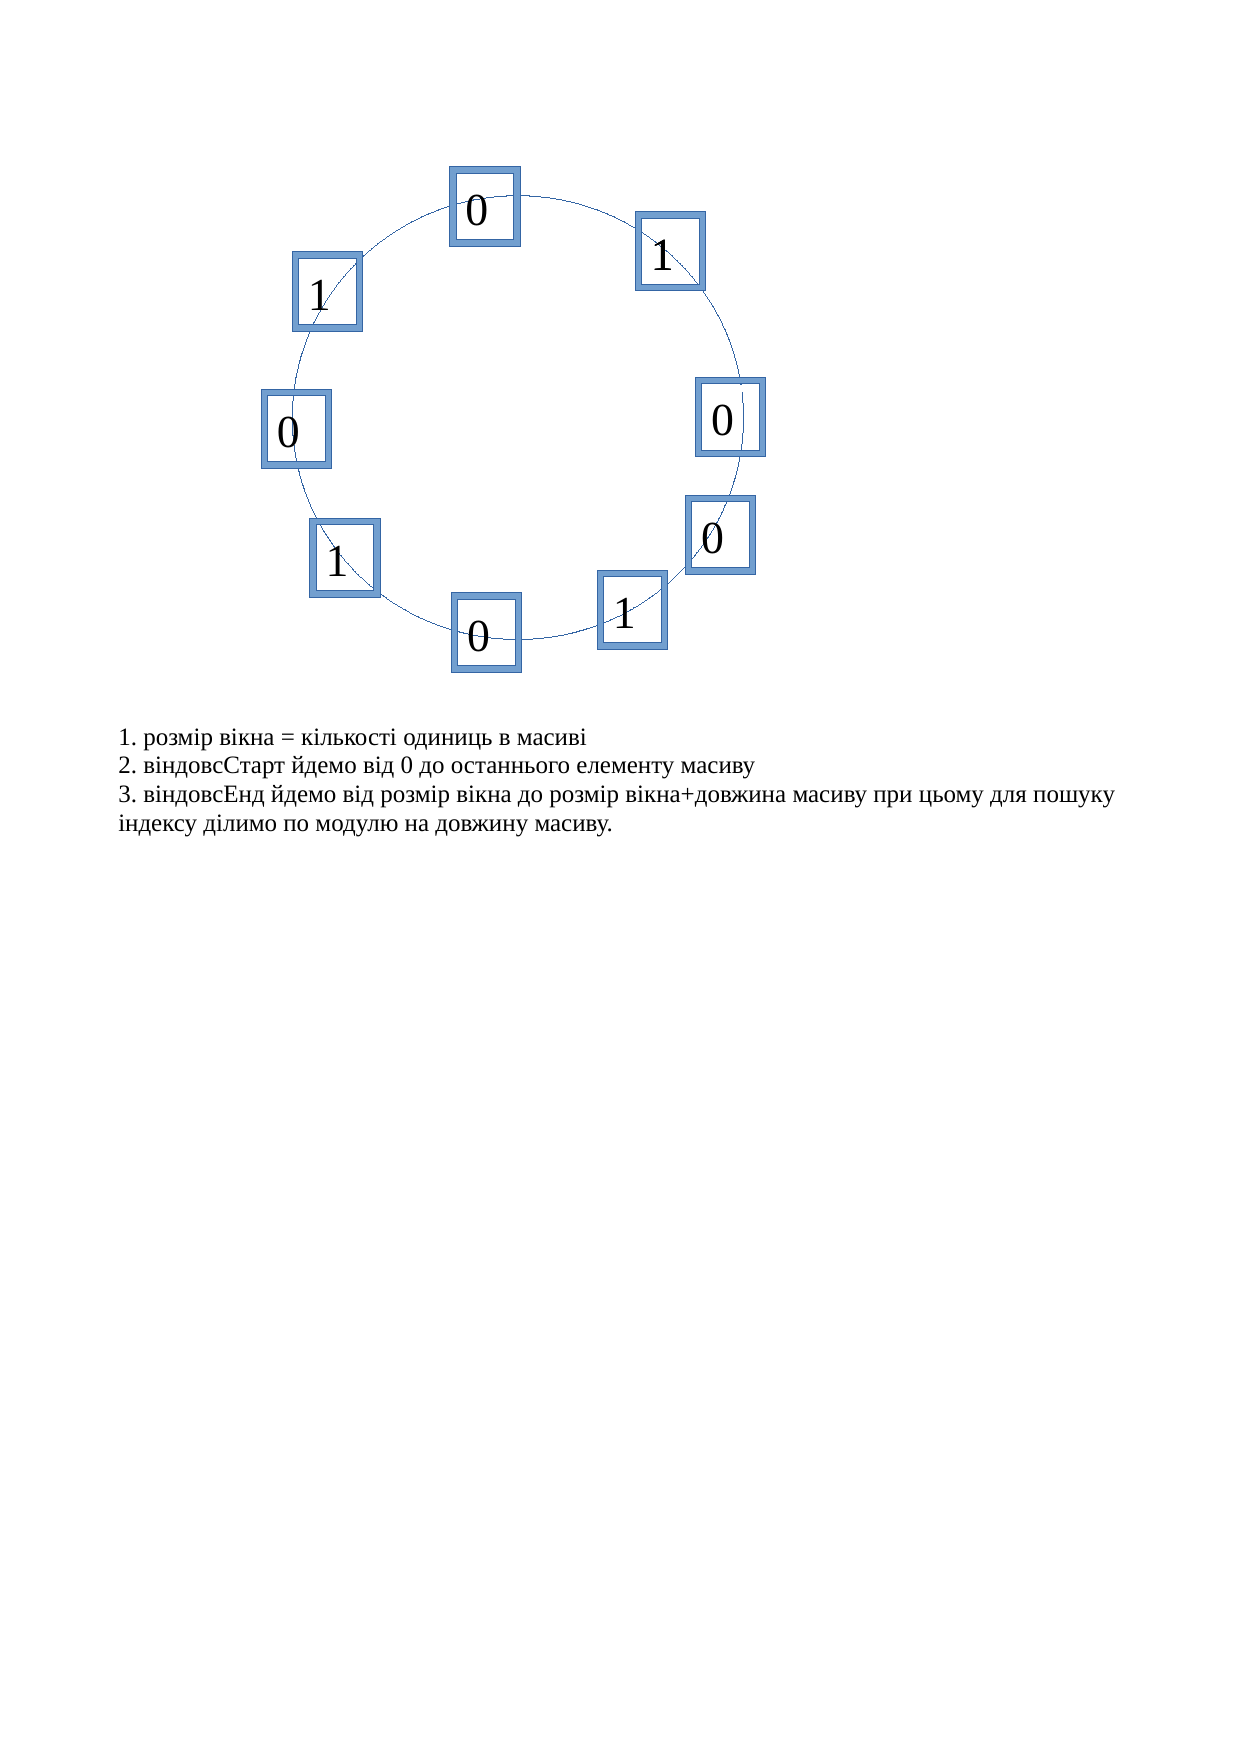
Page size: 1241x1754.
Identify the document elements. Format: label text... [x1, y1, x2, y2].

text 0 [701, 511, 740, 559]
text 1 [325, 534, 365, 582]
text 1 [308, 267, 347, 316]
text 0 [277, 405, 316, 453]
text 3. віндовсЕнд йдемо від розмір вікна до розмір вікна+довжина масиву при цьому для пошуку індексу ділимо по модулю на довжину масиву. [118, 779, 1122, 837]
text 0 [711, 393, 751, 441]
text 1. розмір вікна = кількості одиниць в масиві [118, 722, 1122, 751]
text 1 [651, 227, 690, 276]
text 10 [613, 586, 652, 634]
text 0 [465, 182, 505, 231]
text 2. віндовсСтарт йдемо від 0 до останнього елементу масиву [118, 751, 1122, 779]
text 0 [467, 608, 506, 657]
